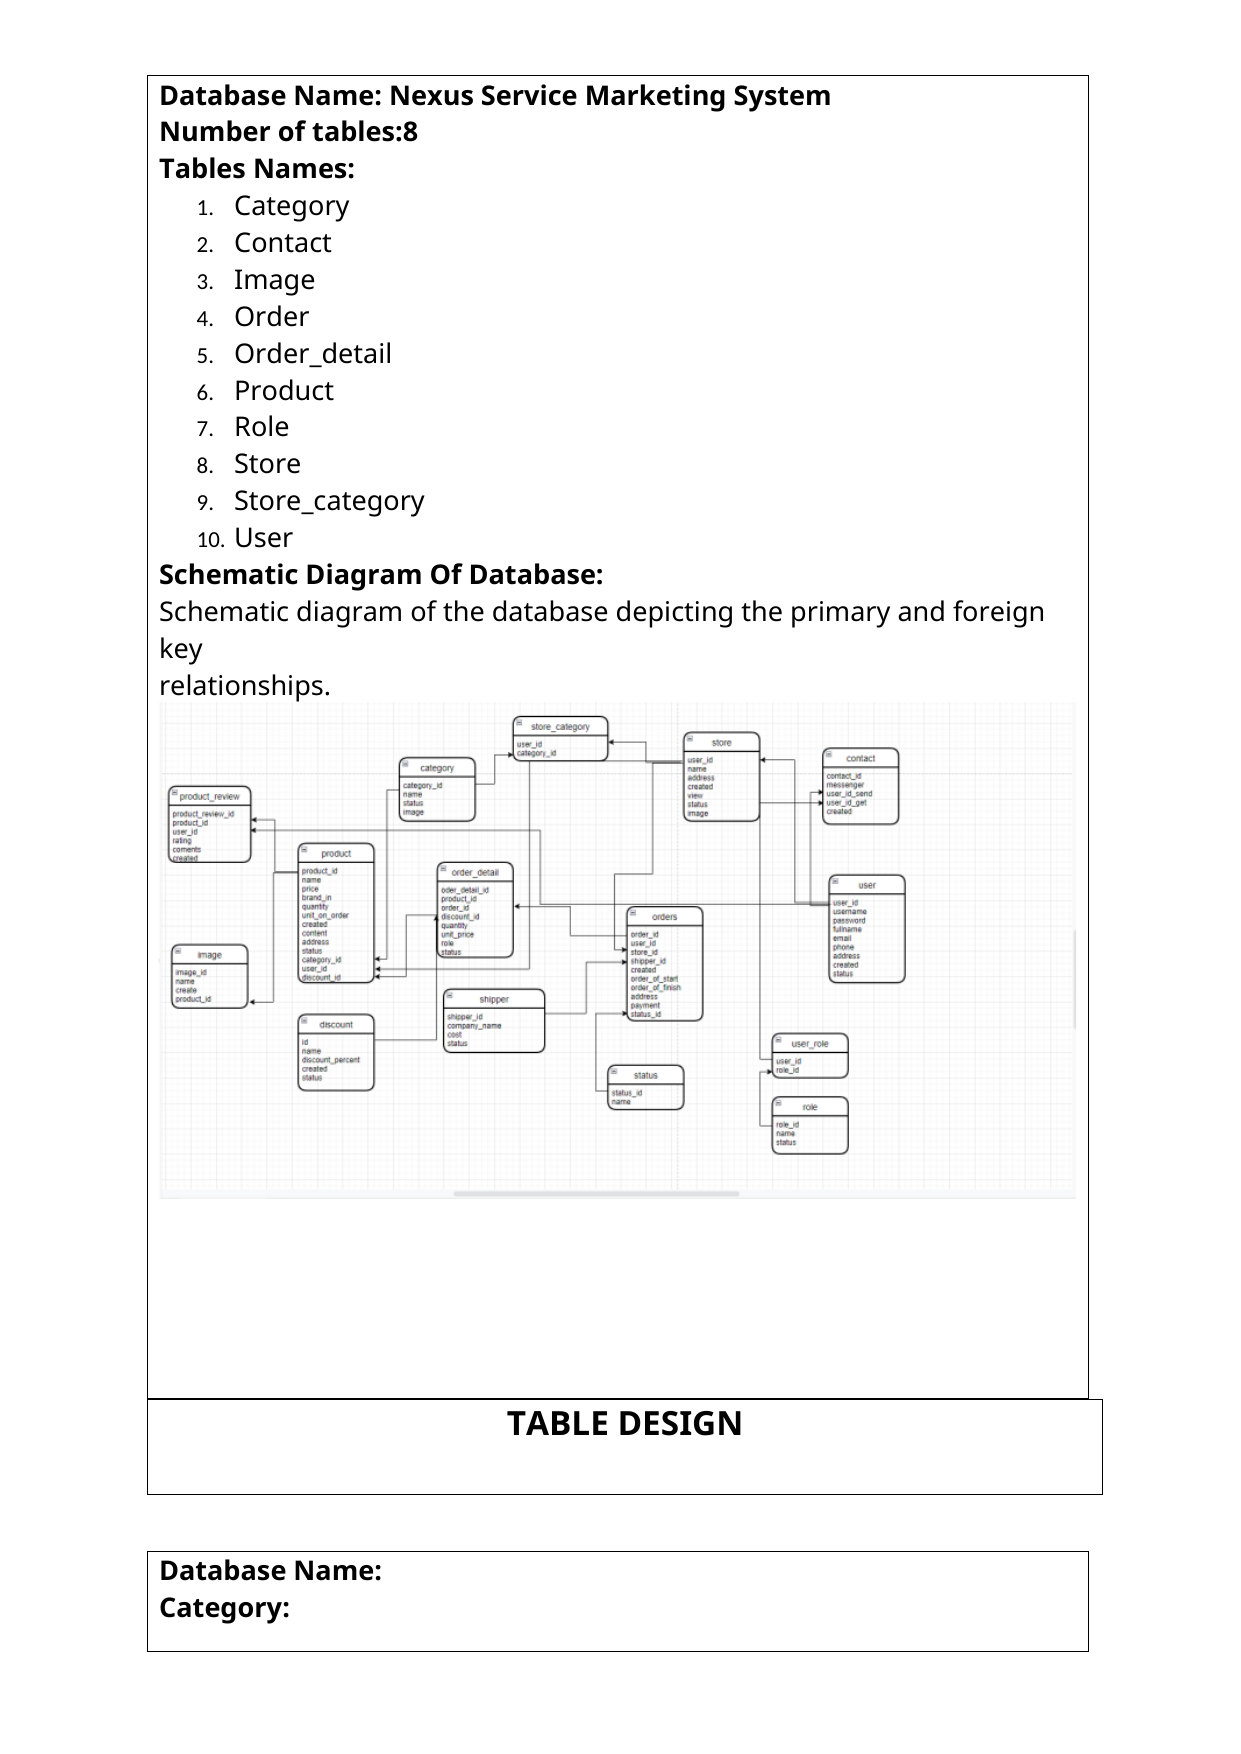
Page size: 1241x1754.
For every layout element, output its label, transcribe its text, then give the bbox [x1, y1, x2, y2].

table_header TABLE DESIGN [148, 1400, 1102, 1494]
table_header Database Name: Nexus Service Marketing System Number of tables:8 Tables Names: Category Contact Image Order Order_detail Product Role Store Store_category User Schematic Diagram Of Database: Schematic diagram of the database depicting the primary and foreign key relationships. [148, 76, 1088, 1398]
table_header Database Name: Category: [148, 1552, 1088, 1651]
